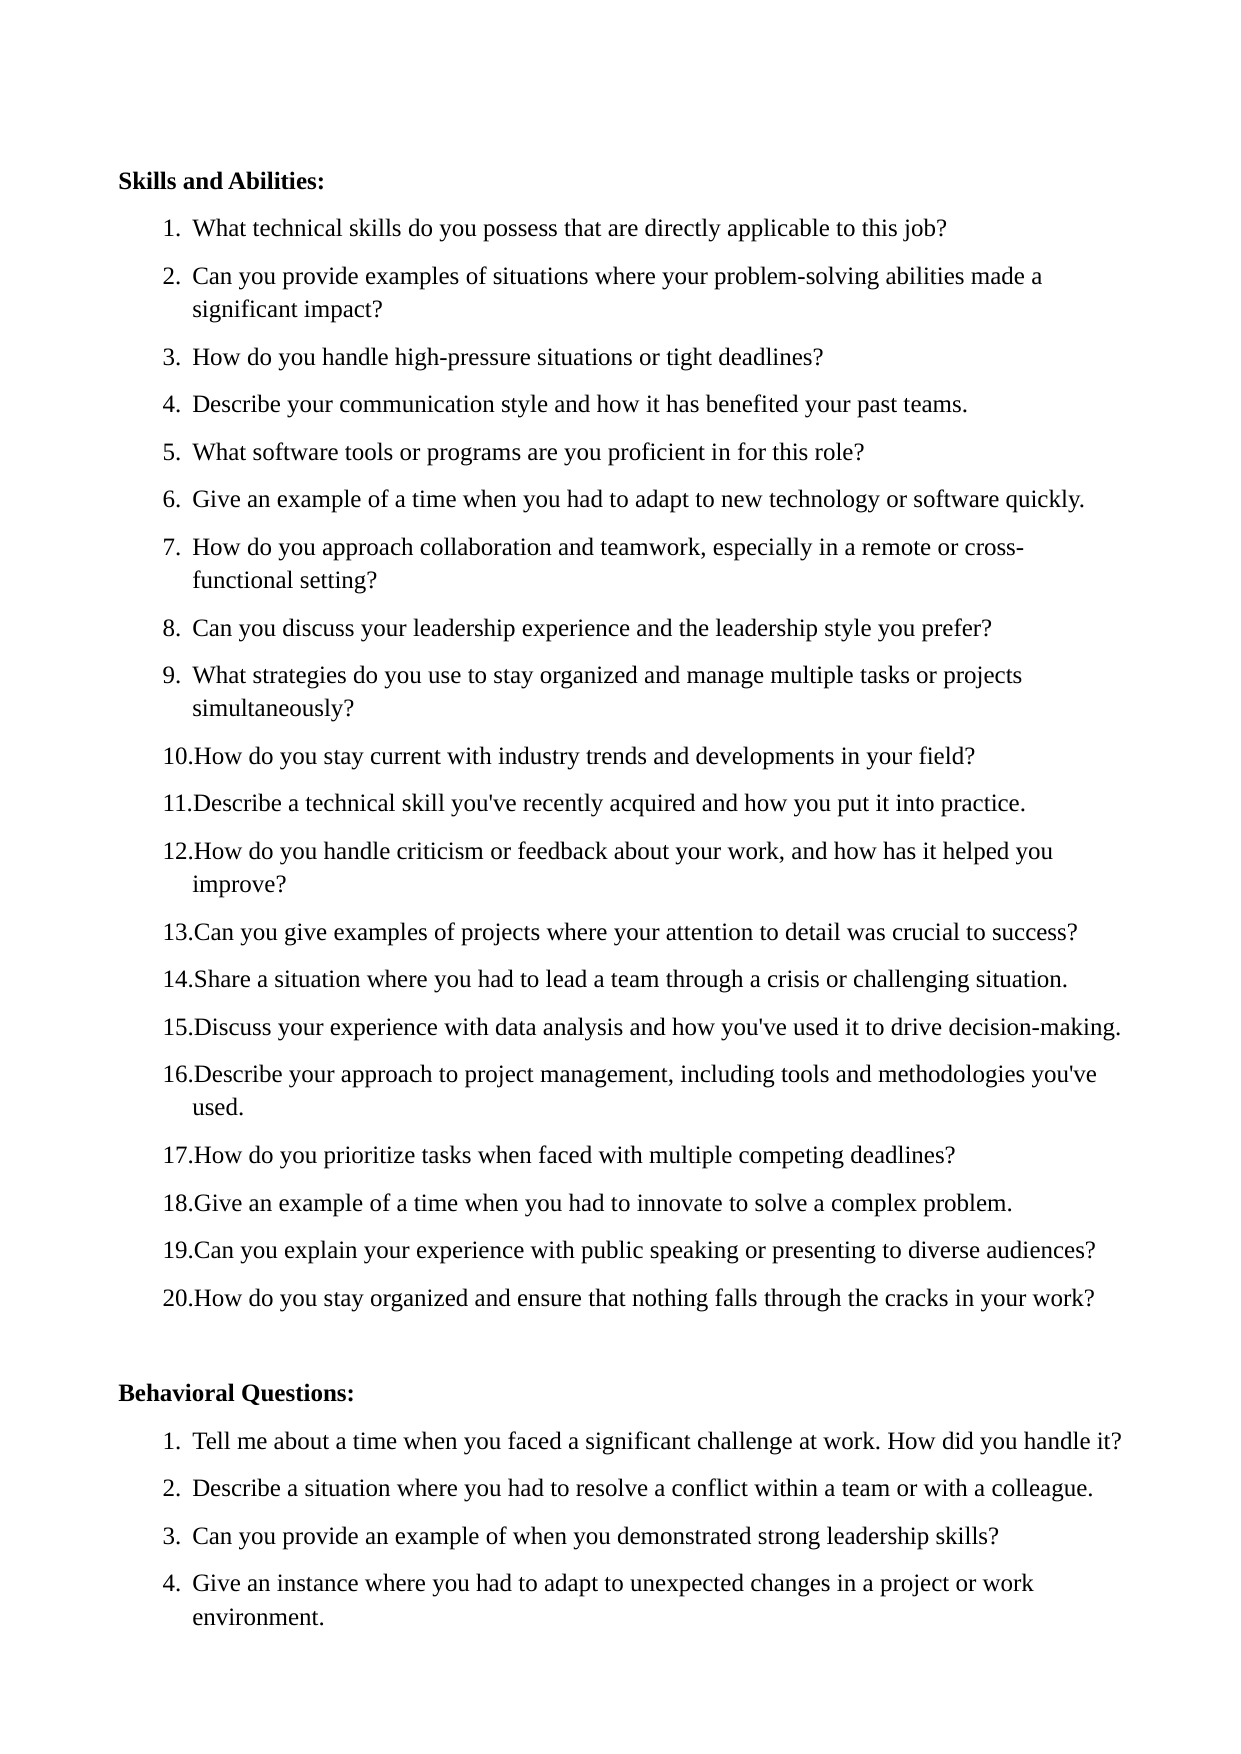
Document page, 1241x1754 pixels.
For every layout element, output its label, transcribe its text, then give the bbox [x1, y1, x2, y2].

list How do you stay current with industry trends and developments in your field? [162, 741, 1122, 769]
list Describe your communication style and how it has benefited your past teams. [162, 389, 1122, 418]
list Give an instance where you had to adapt to unexpected changes in a project or work environment. [162, 1568, 1122, 1630]
list How do you handle high-pressure situations or tight deadlines? [162, 342, 1122, 370]
text Skills and Abilities: [118, 166, 1122, 194]
list Can you provide an example of when you demonstrated strong leadership skills? [162, 1521, 1122, 1550]
list Can you give examples of projects where your attention to detail was crucial to success? [162, 917, 1122, 945]
list How do you stay organized and ensure that nothing falls through the cracks in your work? [162, 1283, 1122, 1312]
list Discuss your experience with data analysis and how you've used it to drive decision-making. [162, 1012, 1122, 1041]
list Can you discuss your leadership experience and the leadership style you prefer? [162, 613, 1122, 641]
list Tell me about a time when you faced a significant challenge at work. How did you handle it? [162, 1426, 1122, 1454]
list Describe a technical skill you've recently acquired and how you put it into practice. [162, 788, 1122, 817]
list Give an example of a time when you had to adapt to new technology or software quickly. [162, 484, 1122, 513]
list Can you provide examples of situations where your problem-solving abilities made a significant impact? [162, 261, 1122, 323]
list Share a situation where you had to lead a team through a crisis or challenging situation. [162, 964, 1122, 993]
list What technical skills do you possess that are directly applicable to this job? [162, 213, 1122, 242]
list How do you handle criticism or feedback about your work, and how has it helped you improve? [162, 836, 1122, 898]
list Describe a situation where you had to resolve a conflict within a team or with a colleague. [162, 1473, 1122, 1502]
list How do you prioritize tasks when faced with multiple competing deadlines? [162, 1140, 1122, 1169]
list What software tools or programs are you proficient in for this role? [162, 437, 1122, 466]
list What strategies do you use to stay organized and manage multiple tasks or projects simultaneously? [162, 660, 1122, 722]
list Can you explain your experience with public speaking or presenting to diverse audiences? [162, 1235, 1122, 1264]
text Behavioral Questions: [118, 1378, 1122, 1407]
list Give an example of a time when you had to innovate to solve a complex problem. [162, 1188, 1122, 1216]
list Describe your approach to project management, including tools and methodologies you've used. [162, 1059, 1122, 1121]
list How do you approach collaboration and teamwork, especially in a remote or cross-functional setting? [162, 532, 1122, 594]
